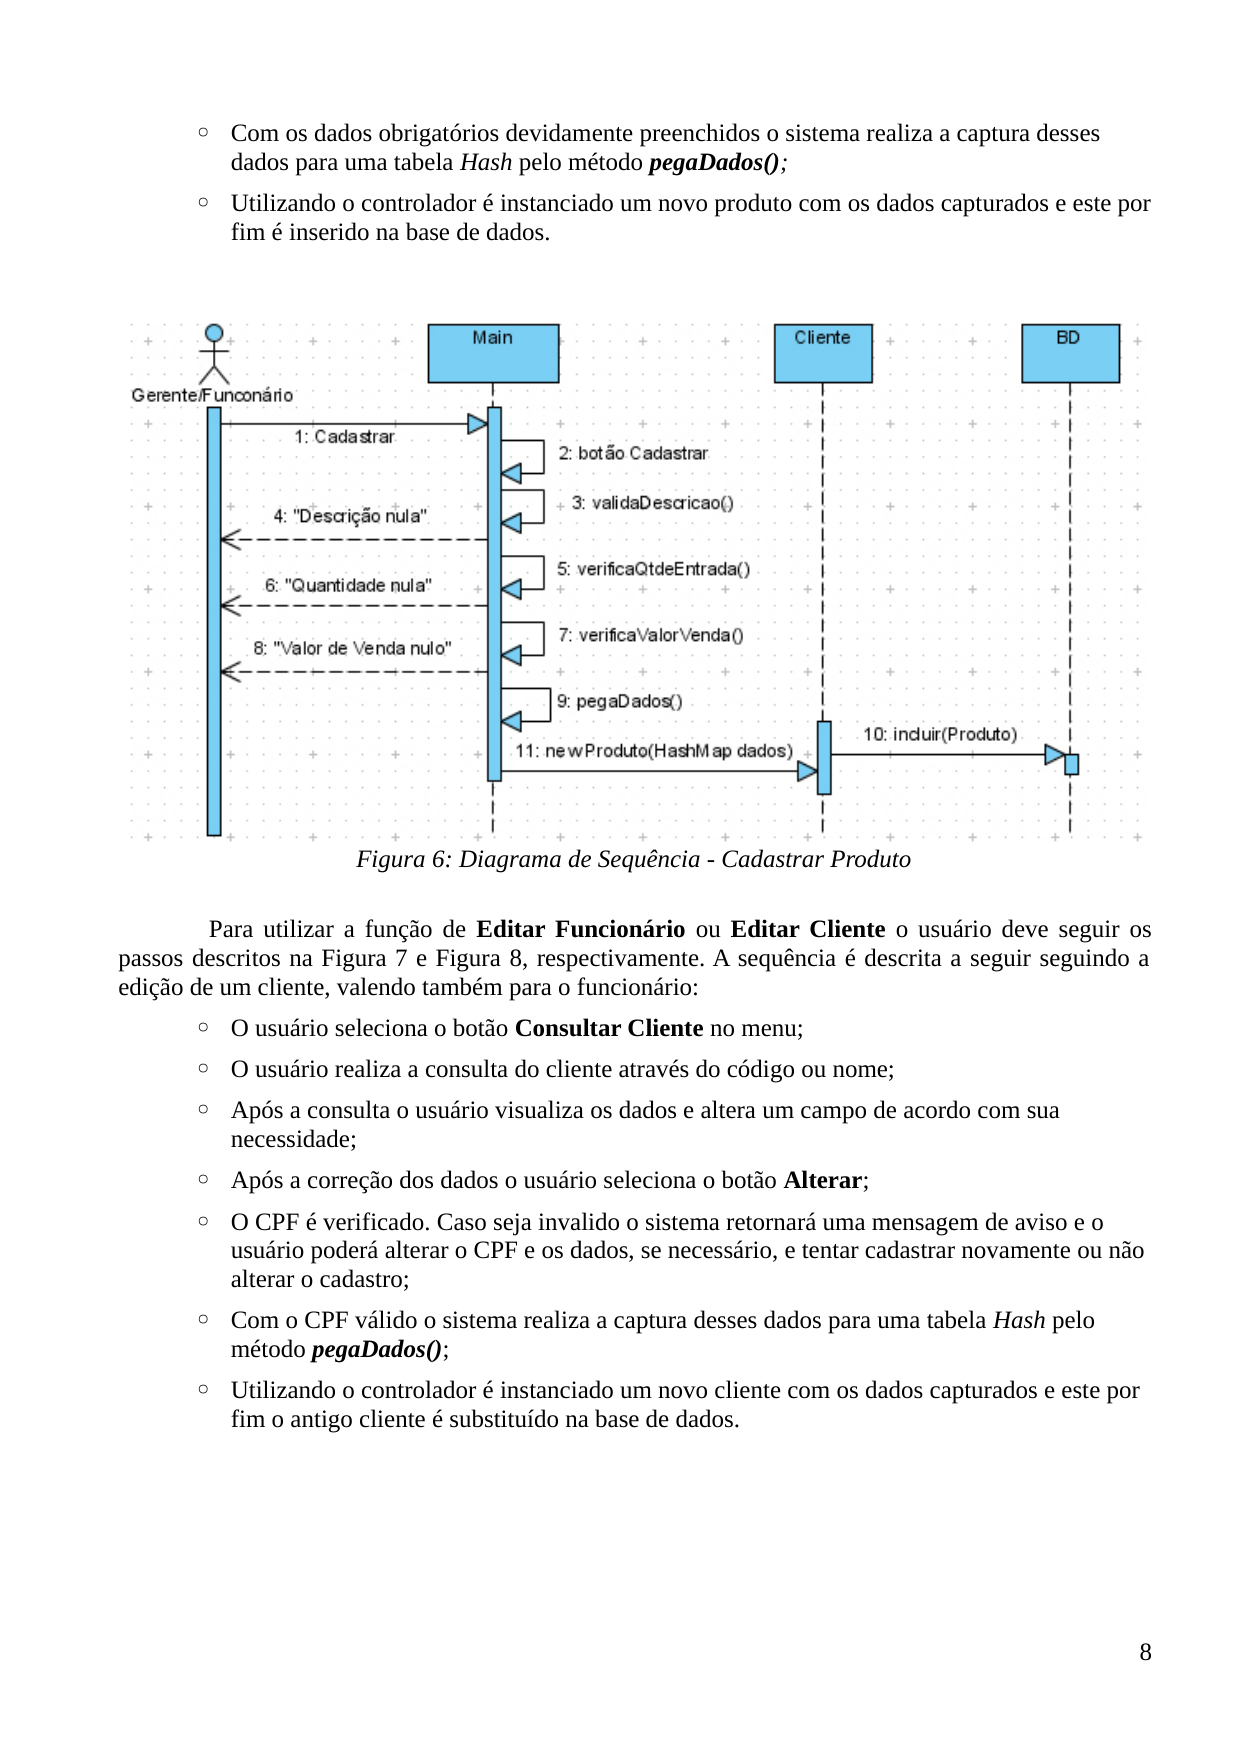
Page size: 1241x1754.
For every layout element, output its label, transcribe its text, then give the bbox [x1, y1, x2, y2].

list O usuário seleciona o botão Consultar Cliente no menu; [193, 1013, 1152, 1042]
list Com os dados obrigatórios devidamente preenchidos o sistema realiza a captura desses dados para uma tabela Hash pelo método pegaDados(); [193, 118, 1152, 176]
list Após a consulta o usuário visualiza os dados e altera um campo de acordo com sua necessidade; [193, 1096, 1152, 1153]
text Figura 6: Diagrama de Sequência - Cadastrar Produto [118, 845, 1152, 873]
list Utilizando o controlador é instanciado um novo produto com os dados capturados e este por fim é inserido na base de dados. [193, 188, 1152, 246]
list O usuário realiza a consulta do cliente através do código ou nome; [193, 1054, 1152, 1083]
list Com o CPF válido o sistema realiza a captura desses dados para uma tabela Hash pelo método pegaDados(); [193, 1306, 1152, 1363]
picture [118, 312, 1152, 845]
list O CPF é verificado. Caso seja invalido o sistema retornará uma mensagem de aviso e o usuário poderá alterar o CPF e os dados, se necessário, e tentar cadastrar novamente ou não alterar o cadastro; [193, 1207, 1152, 1293]
list Utilizando o controlador é instanciado um novo cliente com os dados capturados e este por fim o antigo cliente é substituído na base de dados. [193, 1376, 1152, 1433]
list Após a correção dos dados o usuário seleciona o botão Alterar; [193, 1166, 1152, 1194]
text Para utilizar a função de Editar Funcionário ou Editar Cliente o usuário deve seguir os passos descritos na Figura 7 e Figura 8, respectivamente. A sequência é descrita a seguir seguindo a edição de um cliente, valendo também para o funcionário: [118, 914, 1152, 1001]
